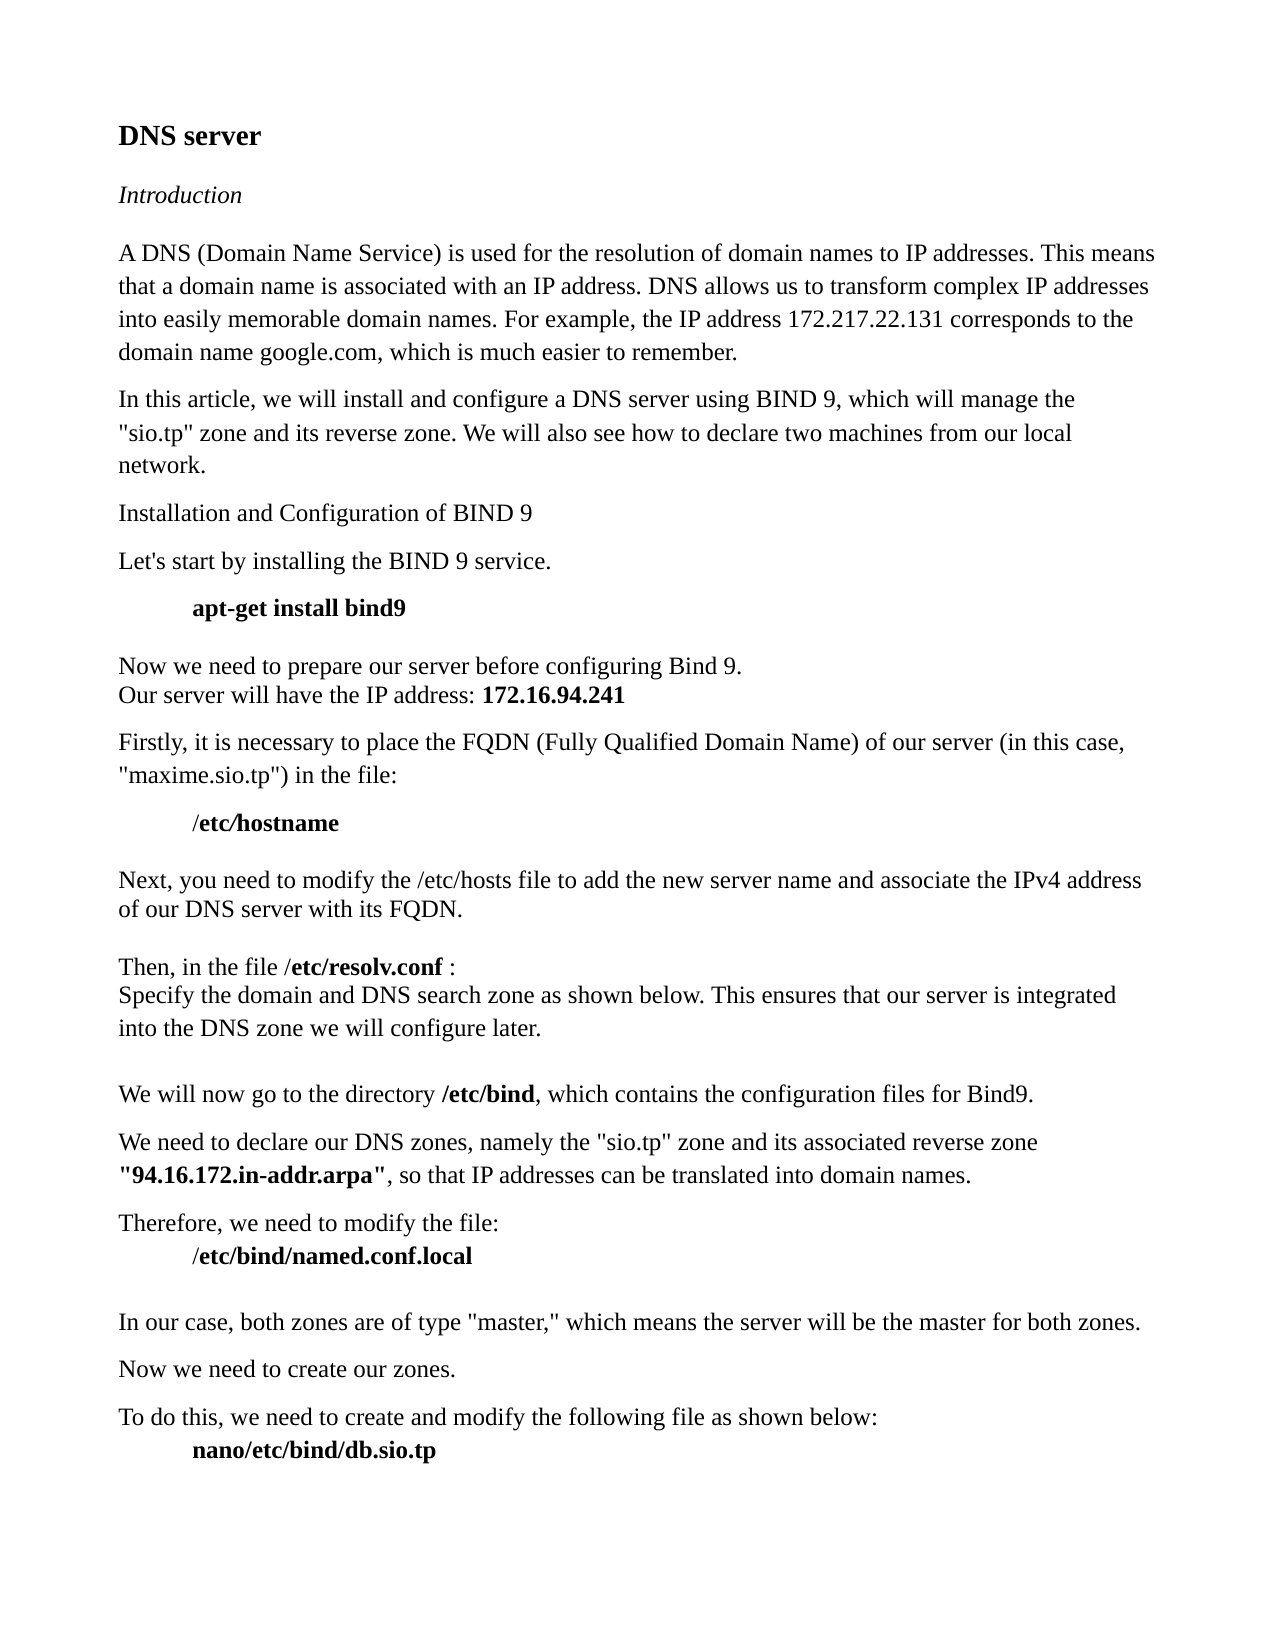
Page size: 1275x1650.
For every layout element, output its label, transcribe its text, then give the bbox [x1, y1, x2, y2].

text DNS server Introduction [118, 118, 1157, 238]
text Therefore, we need to modify the file: /etc/bind/named.conf.local In our case, both zones are of type "master," which means the server will be the master for both zones. [118, 1208, 1157, 1336]
text Our server will have the IP address: 172.16.94.241 [118, 680, 1157, 708]
text /etc/hostname Next, you need to modify the /etc/hosts file to add the new server name and associate the IPv4 address of our DNS server with its FQDN. Then, in the file /etc/resolv.conf : [118, 808, 1157, 980]
text In this article, we will install and configure a DNS server using BIND 9, which will manage the "sio.tp" zone and its reverse zone. We will also see how to declare two machines from our local network. [118, 384, 1157, 479]
text We need to declare our DNS zones, namely the "sio.tp" zone and its associated reverse zone "94.16.172.in-addr.arpa", so that IP addresses can be translated into domain names. [118, 1127, 1157, 1189]
text Installation and Configuration of BIND 9 [118, 498, 1157, 527]
text Firstly, it is necessary to place the FQDN (Fully Qualified Domain Name) of our server (in this case, "maxime.sio.tp") in the file: [118, 727, 1157, 789]
text Now we need to create our zones. [118, 1354, 1157, 1383]
text apt-get install bind9 Now we need to prepare our server before configuring Bind 9. [118, 593, 1157, 680]
text To do this, we need to create and modify the following file as shown below: nano/etc/bind/db.sio.tp [118, 1402, 1157, 1497]
text A DNS (Domain Name Service) is used for the resolution of domain names to IP addresses. This means that a domain name is associated with an IP address. DNS allows us to transform complex IP addresses into easily memorable domain names. For example, the IP address 172.217.22.131 corresponds to the domain name google.com, which is much easier to remember. [118, 238, 1157, 366]
text Let's start by installing the BIND 9 service. [118, 546, 1157, 574]
text Specify the domain and DNS search zone as shown below. This ensures that our server is integrated into the DNS zone we will configure later. We will now go to the directory /etc/bind, which contains the configuration files for Bind9. [118, 980, 1157, 1108]
